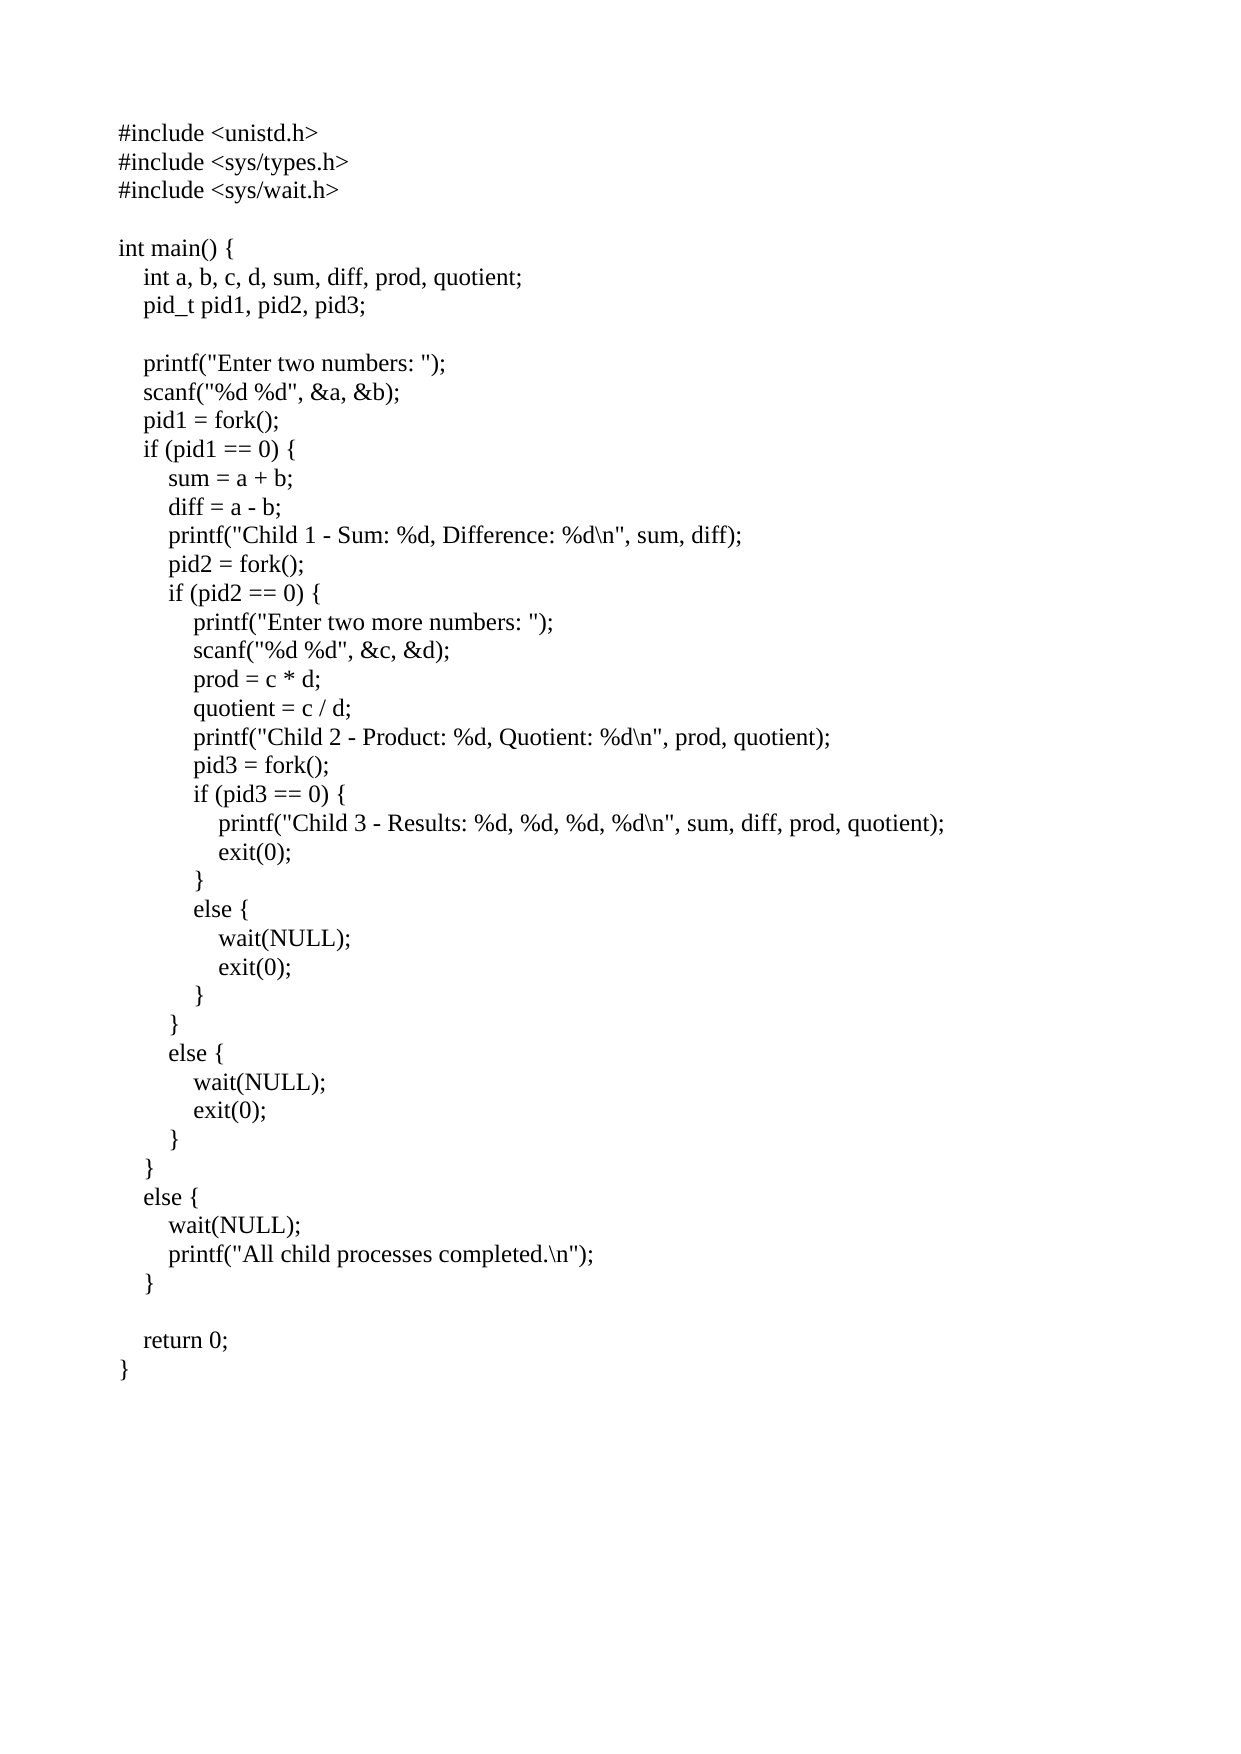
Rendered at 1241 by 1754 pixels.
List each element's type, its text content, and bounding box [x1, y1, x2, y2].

text sum = a + b; [118, 463, 1122, 492]
text } [118, 1354, 1122, 1383]
text scanf("%d %d", &c, &d); [118, 636, 1122, 664]
text #include <sys/wait.h> [118, 176, 1122, 204]
text } [118, 1009, 1122, 1038]
text wait(NULL); [118, 1211, 1122, 1239]
text pid_t pid1, pid2, pid3; [118, 291, 1122, 319]
text #include <sys/types.h> [118, 147, 1122, 176]
text return 0; [118, 1326, 1122, 1354]
text else { [118, 894, 1122, 923]
text printf("Enter two more numbers: "); [118, 607, 1122, 636]
text quotient = c / d; [118, 693, 1122, 722]
text int a, b, c, d, sum, diff, prod, quotient; [118, 262, 1122, 291]
text if (pid3 == 0) { [118, 779, 1122, 808]
text exit(0); [118, 837, 1122, 866]
text printf("Child 2 - Product: %d, Quotient: %d\n", prod, quotient); [118, 722, 1122, 751]
text } [118, 866, 1122, 894]
text if (pid1 == 0) { [118, 434, 1122, 463]
text pid1 = fork(); [118, 406, 1122, 434]
text else { [118, 1038, 1122, 1067]
text printf("Child 1 - Sum: %d, Difference: %d\n", sum, diff); [118, 521, 1122, 549]
text pid3 = fork(); [118, 751, 1122, 779]
text diff = a - b; [118, 492, 1122, 521]
text exit(0); [118, 1096, 1122, 1124]
text } [118, 1153, 1122, 1182]
text prod = c * d; [118, 664, 1122, 693]
text printf("Enter two numbers: "); [118, 348, 1122, 377]
text } [118, 1124, 1122, 1153]
text pid2 = fork(); [118, 549, 1122, 578]
text scanf("%d %d", &a, &b); [118, 377, 1122, 406]
text } [118, 1268, 1122, 1297]
text int main() { [118, 233, 1122, 262]
text if (pid2 == 0) { [118, 578, 1122, 607]
text printf("Child 3 - Results: %d, %d, %d, %d\n", sum, diff, prod, quotient); [118, 808, 1122, 837]
text else { [118, 1182, 1122, 1211]
text exit(0); [118, 952, 1122, 981]
text #include <unistd.h> [118, 118, 1122, 147]
text } [118, 981, 1122, 1009]
text printf("All child processes completed.\n"); [118, 1239, 1122, 1268]
text wait(NULL); [118, 923, 1122, 952]
text wait(NULL); [118, 1067, 1122, 1096]
